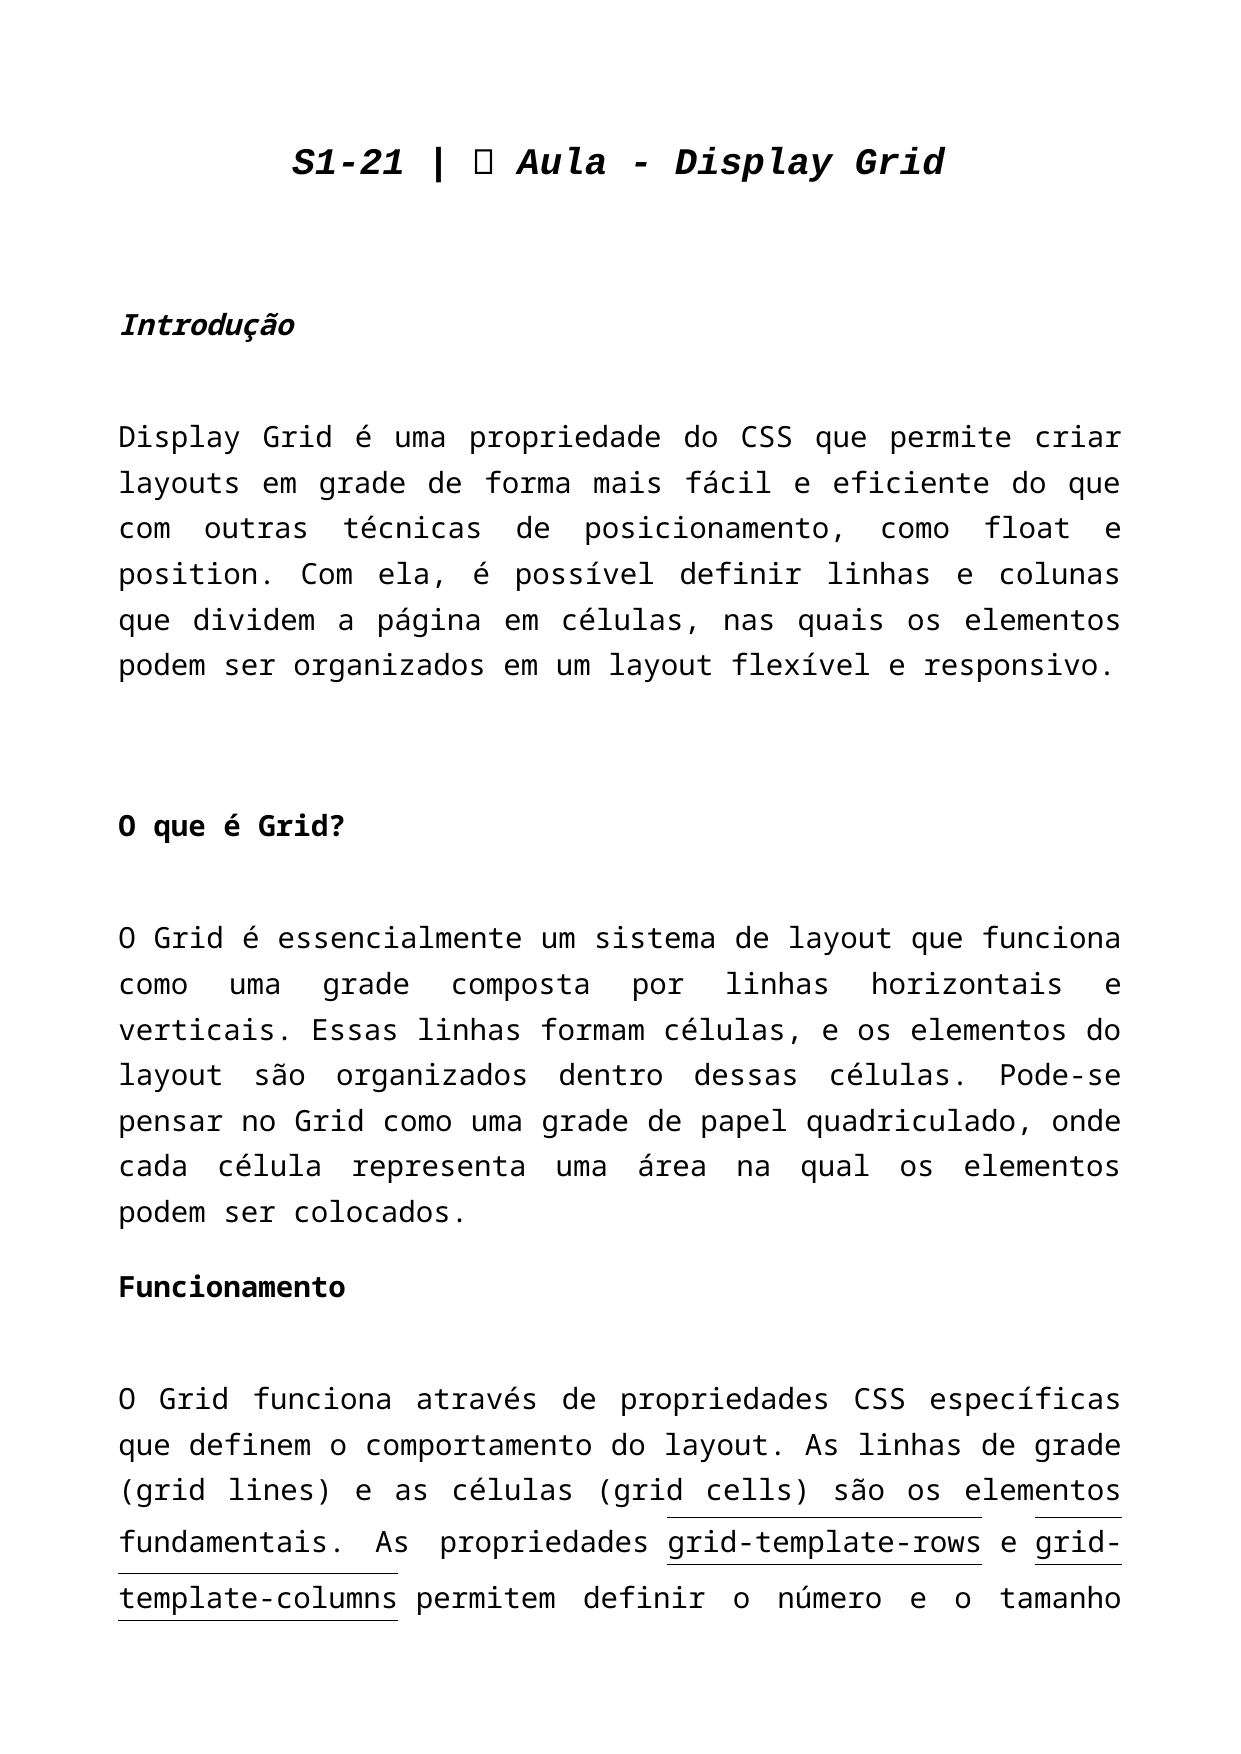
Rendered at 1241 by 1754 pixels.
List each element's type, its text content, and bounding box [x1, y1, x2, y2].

subtitle Introdução [118, 304, 1122, 344]
text Display Grid é uma propriedade do CSS que permite criar layouts em grade de forma mais fácil e eficiente do que com outras técnicas de posicionamento, como float e position. Com ela, é possível definir linhas e colunas que dividem a página em células, nas quais os elementos podem ser organizados em um layout flexível e responsivo. [118, 416, 1122, 684]
subtitle O que é Grid? [118, 805, 1122, 845]
text O Grid funciona através de propriedades CSS específicas que definem o comportamento do layout. As linhas de grade (grid lines) e as células (grid cells) são os elementos fundamentais. As propriedades grid-template-rows e grid-template-columns permitem definir o número e o tamanho [118, 1378, 1122, 1621]
subtitle S1-21 | 📘 Aula - Display Grid [118, 143, 1122, 186]
text O Grid é essencialmente um sistema de layout que funciona como uma grade composta por linhas horizontais e verticais. Essas linhas formam células, e os elementos do layout são organizados dentro dessas células. Pode-se pensar no Grid como uma grade de papel quadriculado, onde cada célula representa uma área na qual os elementos podem ser colocados. [118, 917, 1122, 1231]
subtitle Funcionamento [118, 1266, 1122, 1306]
